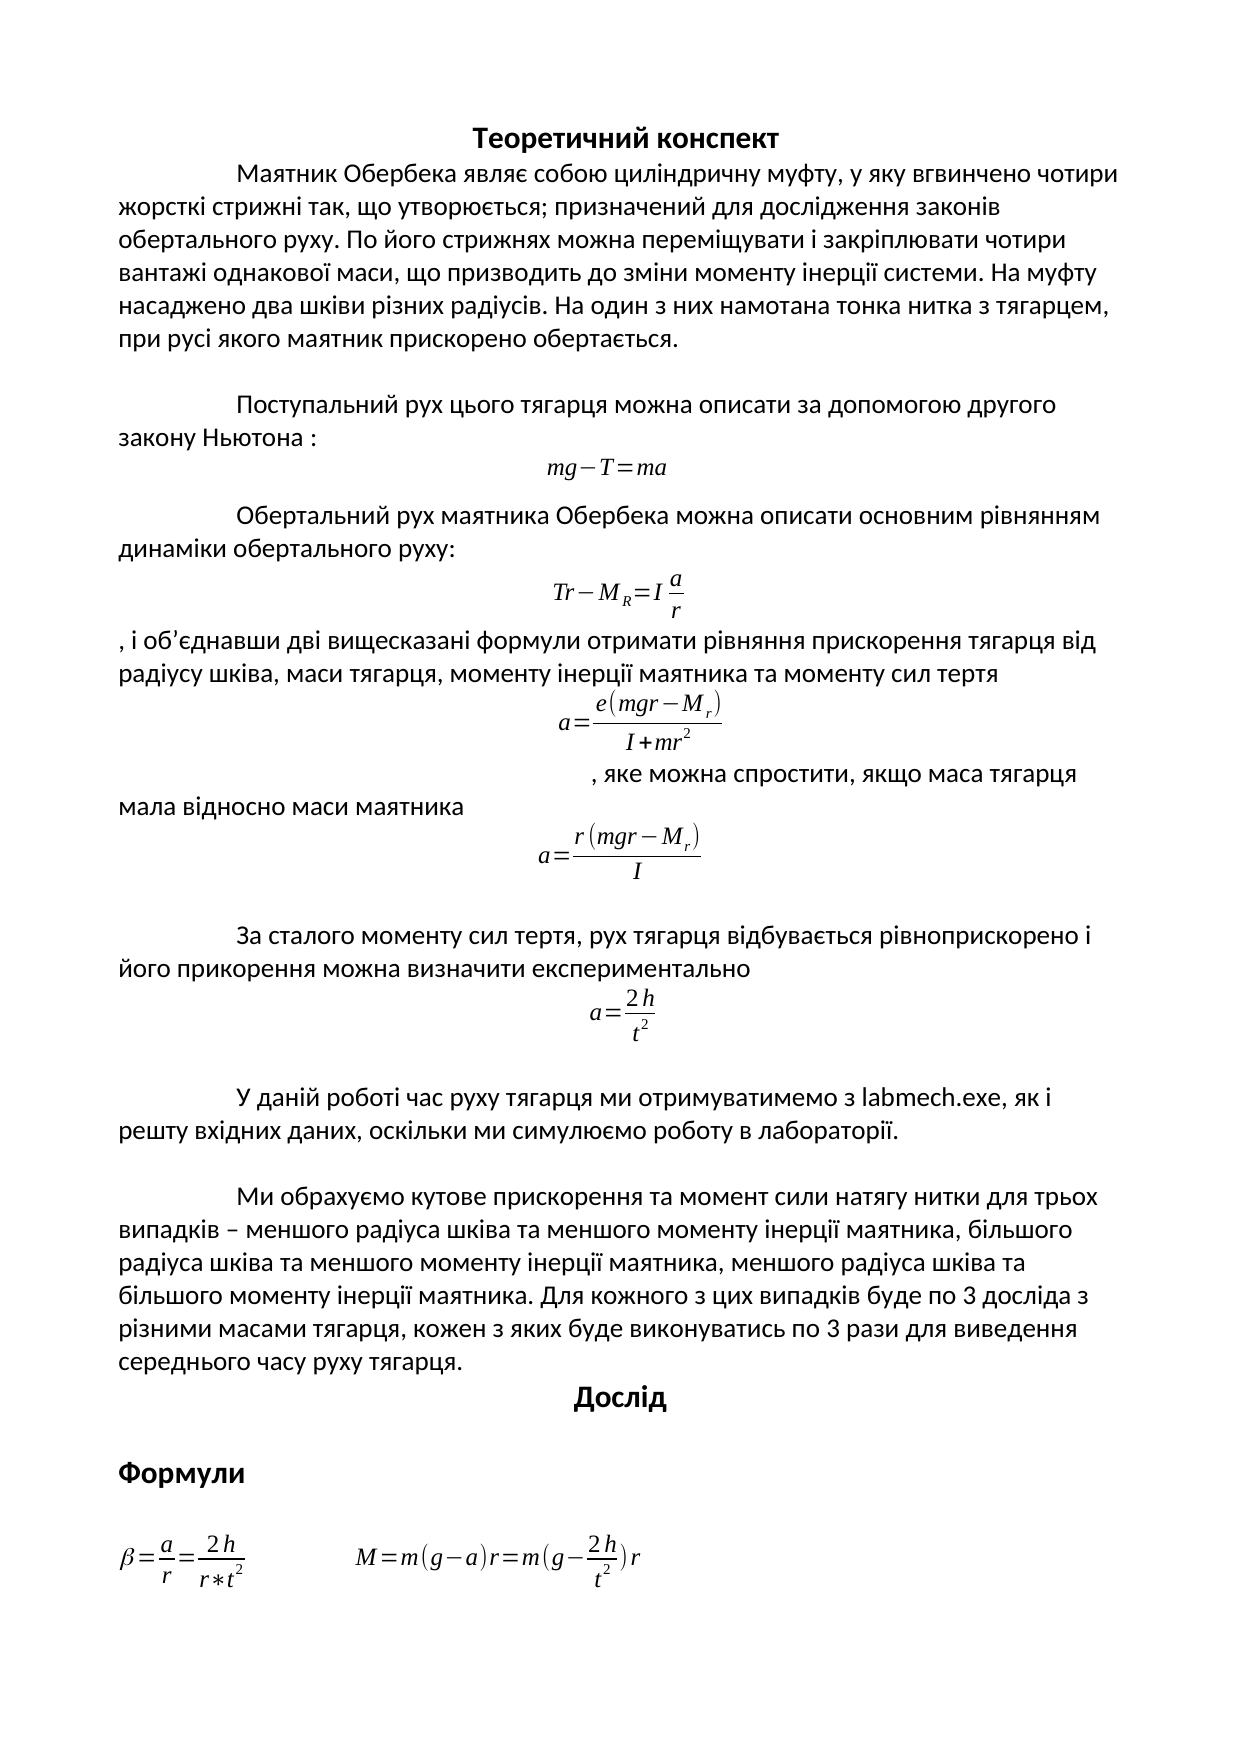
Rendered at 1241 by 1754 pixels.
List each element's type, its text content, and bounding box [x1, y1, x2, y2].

text Формули [118, 1453, 1122, 1491]
text , яке можна спростити, якщо маса тягарця мала відносно маси маятника [118, 756, 1122, 822]
text Теоретичний конспект [118, 118, 1122, 156]
text Дослід [118, 1377, 1122, 1415]
text Поступальний рух цього тягарця можна описати за допомогою другого закону Ньютона : [118, 387, 1122, 453]
text , і об’єднавши дві вищесказані формули отримати рівняння прискорення тягарця від радіусу шківа, маси тягарця, моменту інерції маятника та моменту сил тертя [118, 623, 1122, 689]
text Ми обрахуємо кутове прискорення та момент сили натягу нитки для трьох випадків – меншого радіуса шківа та меншого моменту інерції маятника, більшого радіуса шківа та меншого моменту інерції маятника, меншого радіуса шківа та більшого моменту інерції маятника. Для кожного з цих випадків буде по 3 досліда з різними масами тягарця, кожен з яких буде виконуватись по 3 рази для виведення середнього часу руху тягарця. [118, 1179, 1122, 1377]
text Обертальний рух маятника Обербека можна описати основним рівнянням динаміки обертального руху: [118, 498, 1122, 564]
text У даній роботі час руху тягарця ми отримуватимемо з labmech.exe, як і решту вхідних даних, оскільки ми симулюємо роботу в лабораторії. [118, 1080, 1122, 1146]
text Маятник Обербека являє собою циліндричну муфту, у яку вгвинчено чотири жорсткі стрижні так, що утворюється; призначений для дослідження законів обертального руху. По його стрижнях можна переміщувати і закріплювати чотири вантажі однакової маси, що призводить до зміни моменту інерції системи. На муфту насаджено два шківи різних радіусів. На один з них намотана тонка нитка з тягарцем, при русі якого маятник прискорено обертається. [118, 156, 1122, 354]
text За сталого моменту сил тертя, рух тягарця відбувається рівноприскорено і його прикорення можна визначити експериментально [118, 918, 1122, 984]
